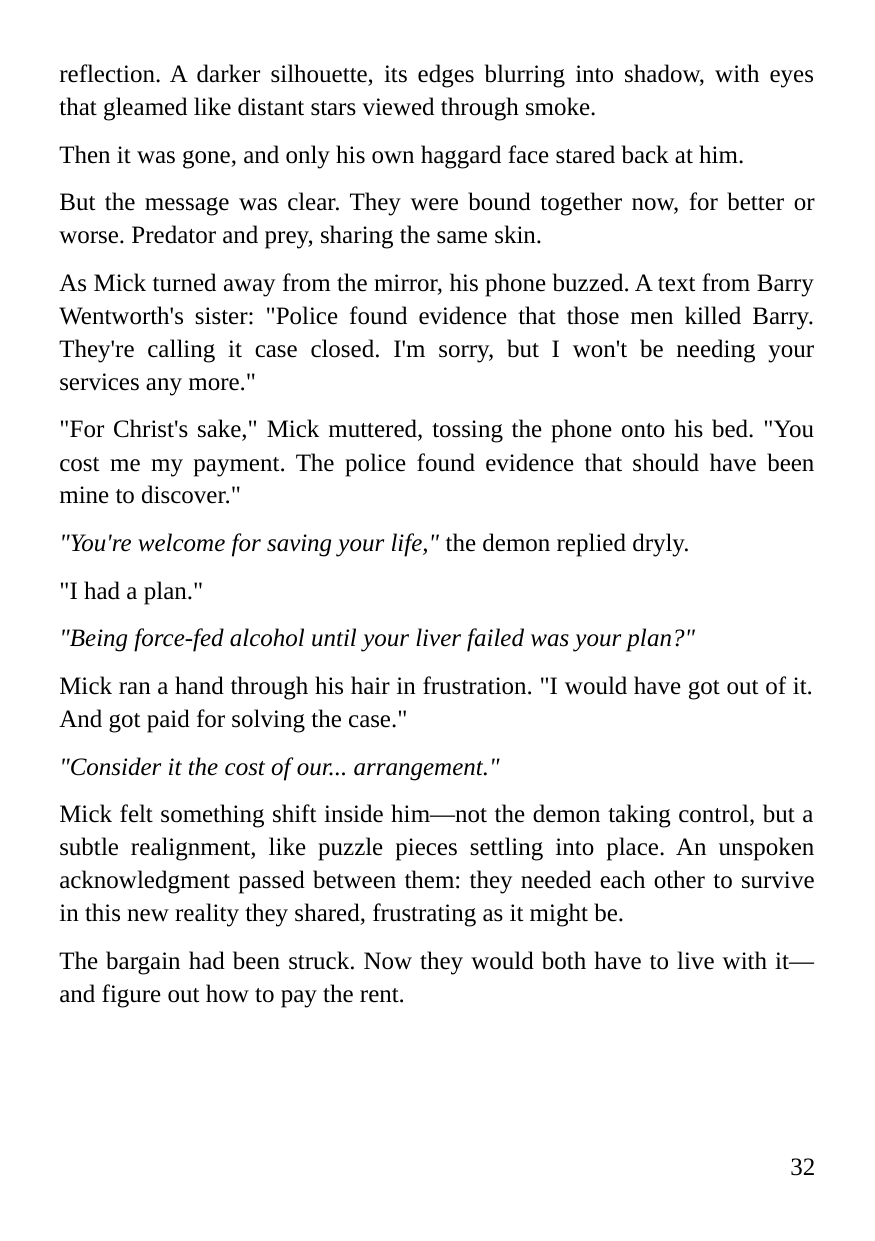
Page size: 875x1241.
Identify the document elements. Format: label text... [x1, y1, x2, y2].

text Mick felt something shift inside him—not the demon taking control, but a subtle realignment, like puzzle pieces settling into place. An unspoken acknowledgment passed between them: they needed each other to survive in this new reality they shared, frustrating as it might be. [59, 799, 815, 927]
text "Consider it the cost of our... arrangement." [59, 752, 815, 780]
text But the message was clear. They were bound together now, for better or worse. Predator and prey, sharing the same skin. [59, 187, 815, 249]
text "Being force-fed alcohol until your liver failed was your plan?" [59, 623, 815, 652]
text reflection. A darker silhouette, its edges blurring into shadow, with eyes that gleamed like distant stars viewed through smoke. [59, 59, 815, 121]
text "For Christ's sake," Mick muttered, tossing the phone onto his bed. "You cost me my payment. The police found evidence that should have been mine to discover." [59, 414, 815, 509]
text The bargain had been struck. Now they would both have to live with it—and figure out how to pay the rent. [59, 946, 815, 1008]
text Mick ran a hand through his hair in frustration. "I would have got out of it. And got paid for solving the case." [59, 671, 815, 733]
text As Mick turned away from the mirror, his phone buzzed. A text from Barry Wentworth's sister: "Police found evidence that those men killed Barry. They're calling it case closed. I'm sorry, but I won't be needing your services any more." [59, 268, 815, 396]
text "You're welcome for saving your life," the demon replied dryly. [59, 528, 815, 557]
text Then it was gone, and only his own haggard face stared back at him. [59, 140, 815, 168]
text "I had a plan." [59, 576, 815, 604]
